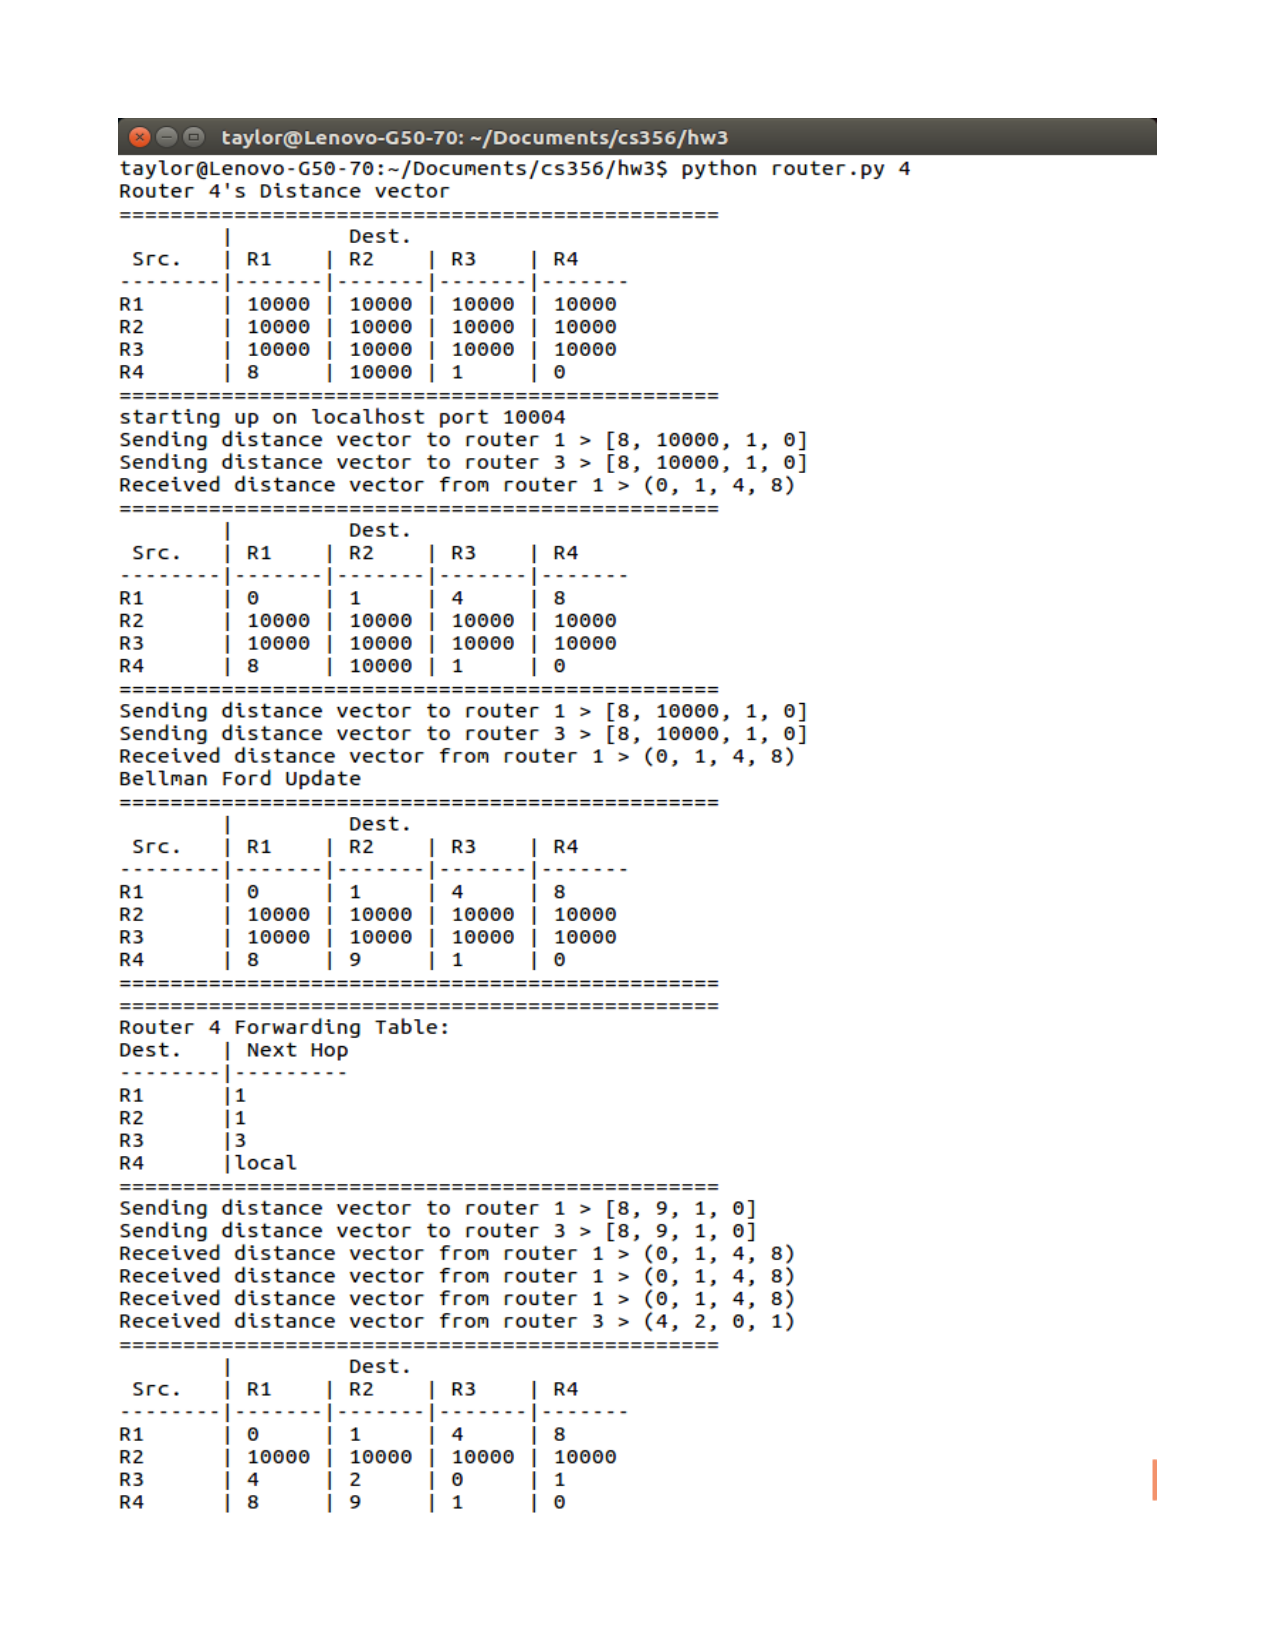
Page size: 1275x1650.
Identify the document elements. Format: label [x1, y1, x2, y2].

picture [118, 118, 1157, 1522]
